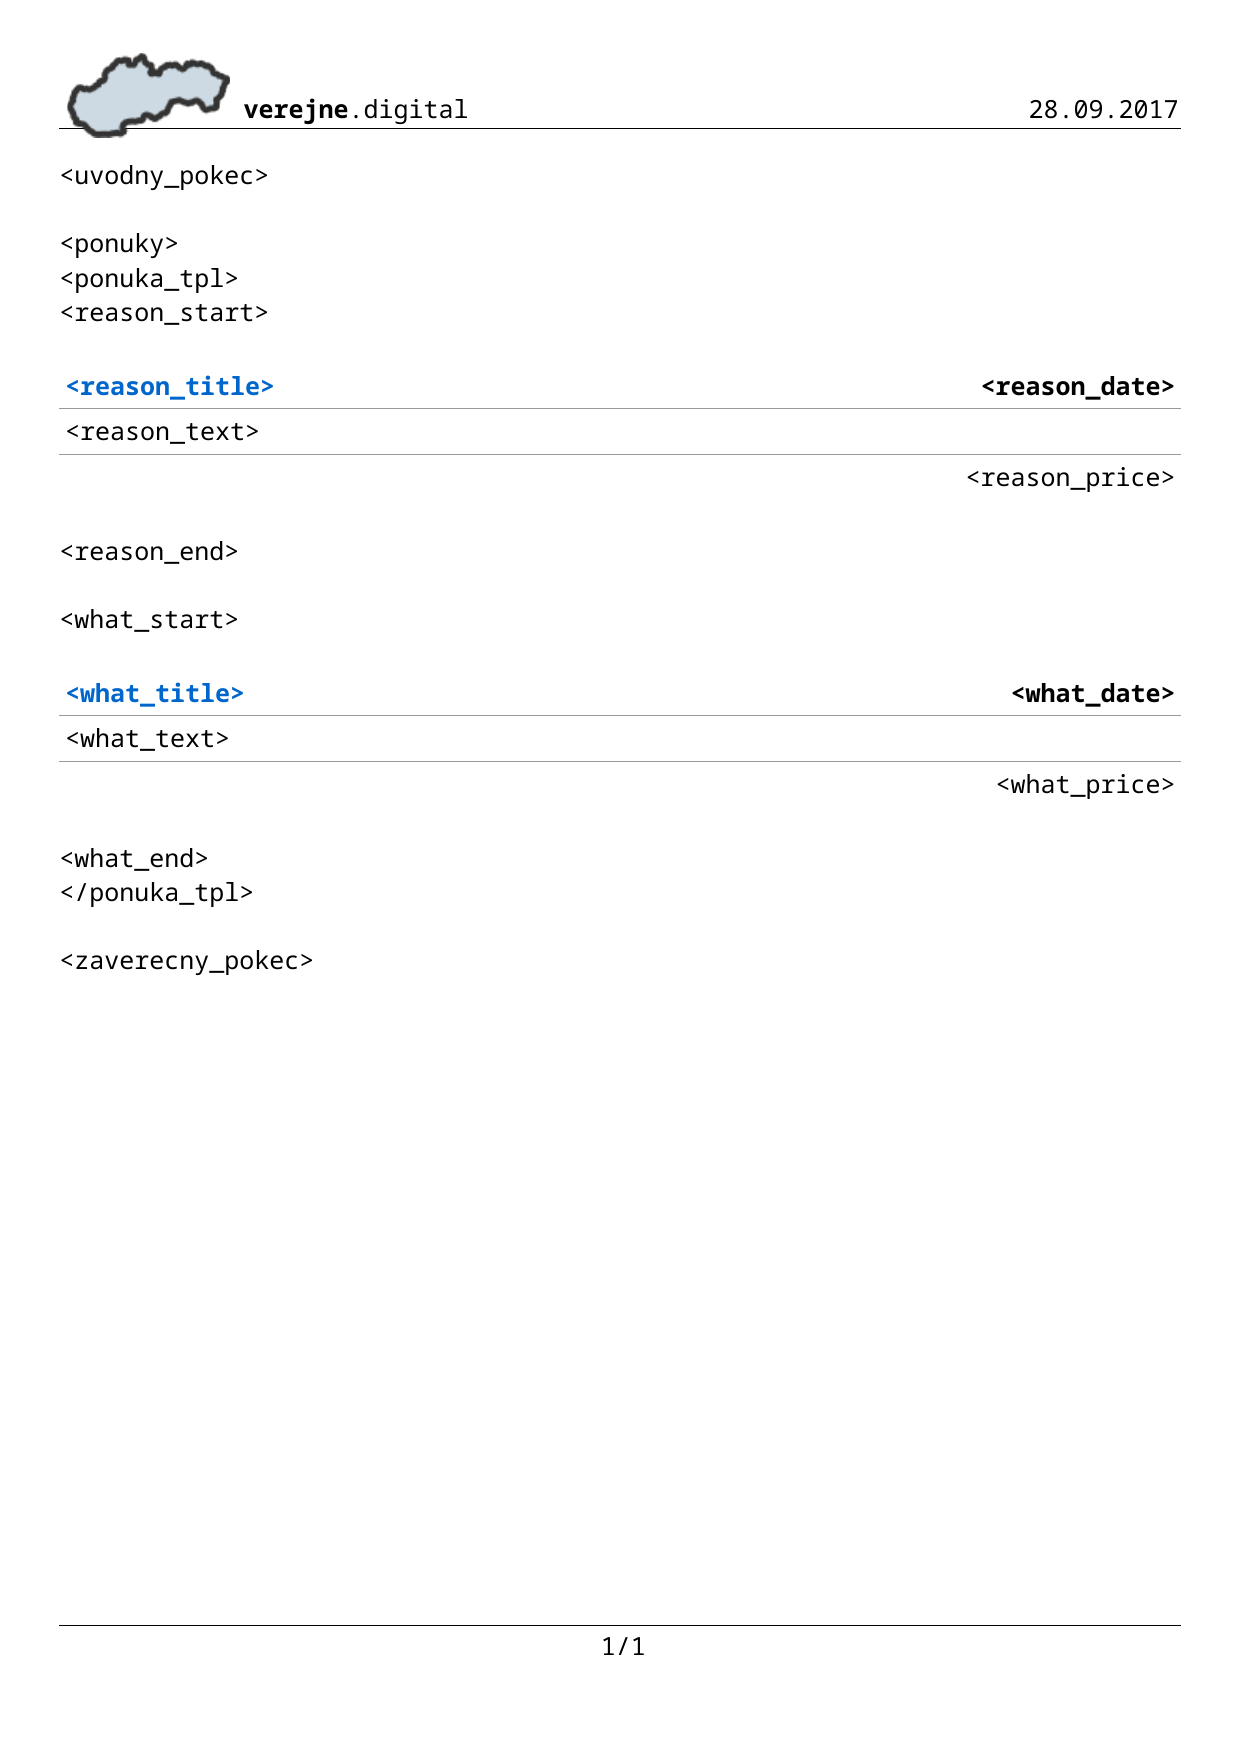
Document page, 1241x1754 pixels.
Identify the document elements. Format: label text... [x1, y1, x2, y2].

table_header <reason_title> <reason_date> [59, 363, 1181, 408]
text <what_end> [59, 840, 1181, 874]
table_cell <what_text> [59, 716, 1181, 761]
text <what_start> [59, 601, 1181, 635]
picture [67, 53, 230, 138]
text <reason_end> [59, 533, 1181, 567]
text <zaverecny_pokec> [59, 942, 1181, 977]
table_cell <reason_text> [59, 409, 1181, 453]
text </ponuka_tpl> [59, 874, 1181, 908]
text <ponuka_tpl> [59, 260, 1181, 294]
text <uvodny_pokec> [59, 158, 1181, 192]
table_header <what_title> <what_date> [59, 670, 1181, 715]
table_cell <reason_price> [59, 455, 1181, 499]
text <reason_start> [59, 294, 1181, 328]
table_cell <what_price> [59, 762, 1181, 806]
text <ponuky> [59, 226, 1181, 260]
